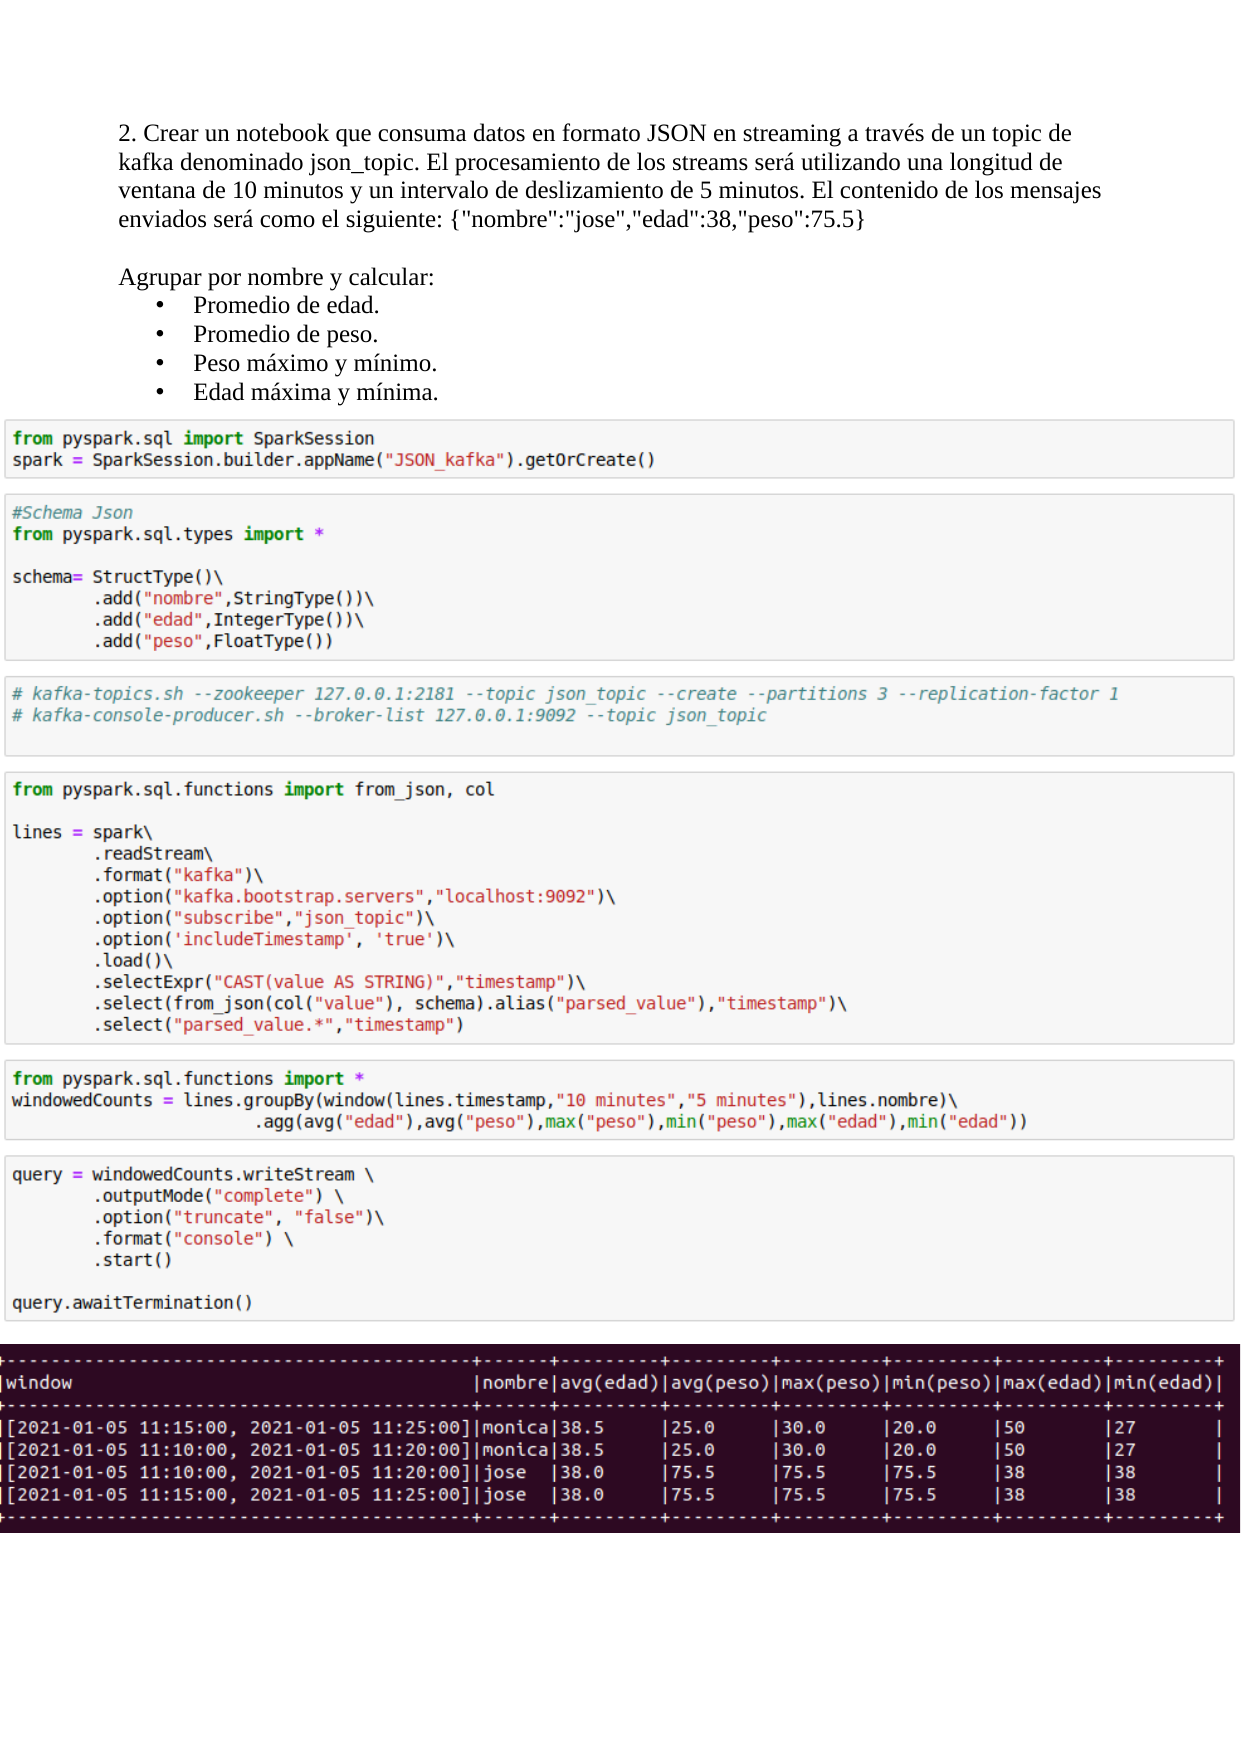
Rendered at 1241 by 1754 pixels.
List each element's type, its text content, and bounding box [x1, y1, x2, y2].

picture [2, 417, 1240, 1324]
text 2. Crear un notebook que consuma datos en formato JSON en streaming a través de un topic de kafka denominado json_topic. El procesamiento de los streams será utilizando una longitud de ventana de 10 minutos y un intervalo de deslizamiento de 5 minutos. El contenido de los mensajes enviados será como el siguiente: {"nombre":"jose","edad":38,"peso":75.5} [118, 118, 1122, 233]
text Agrupar por nombre y calcular: [118, 262, 1122, 291]
list Peso máximo y mínimo. [156, 348, 1122, 377]
picture [0, 1344, 1241, 1533]
list Promedio de peso. [156, 319, 1122, 348]
list Promedio de edad. [156, 291, 1122, 319]
list Edad máxima y mínima. [156, 377, 1122, 406]
